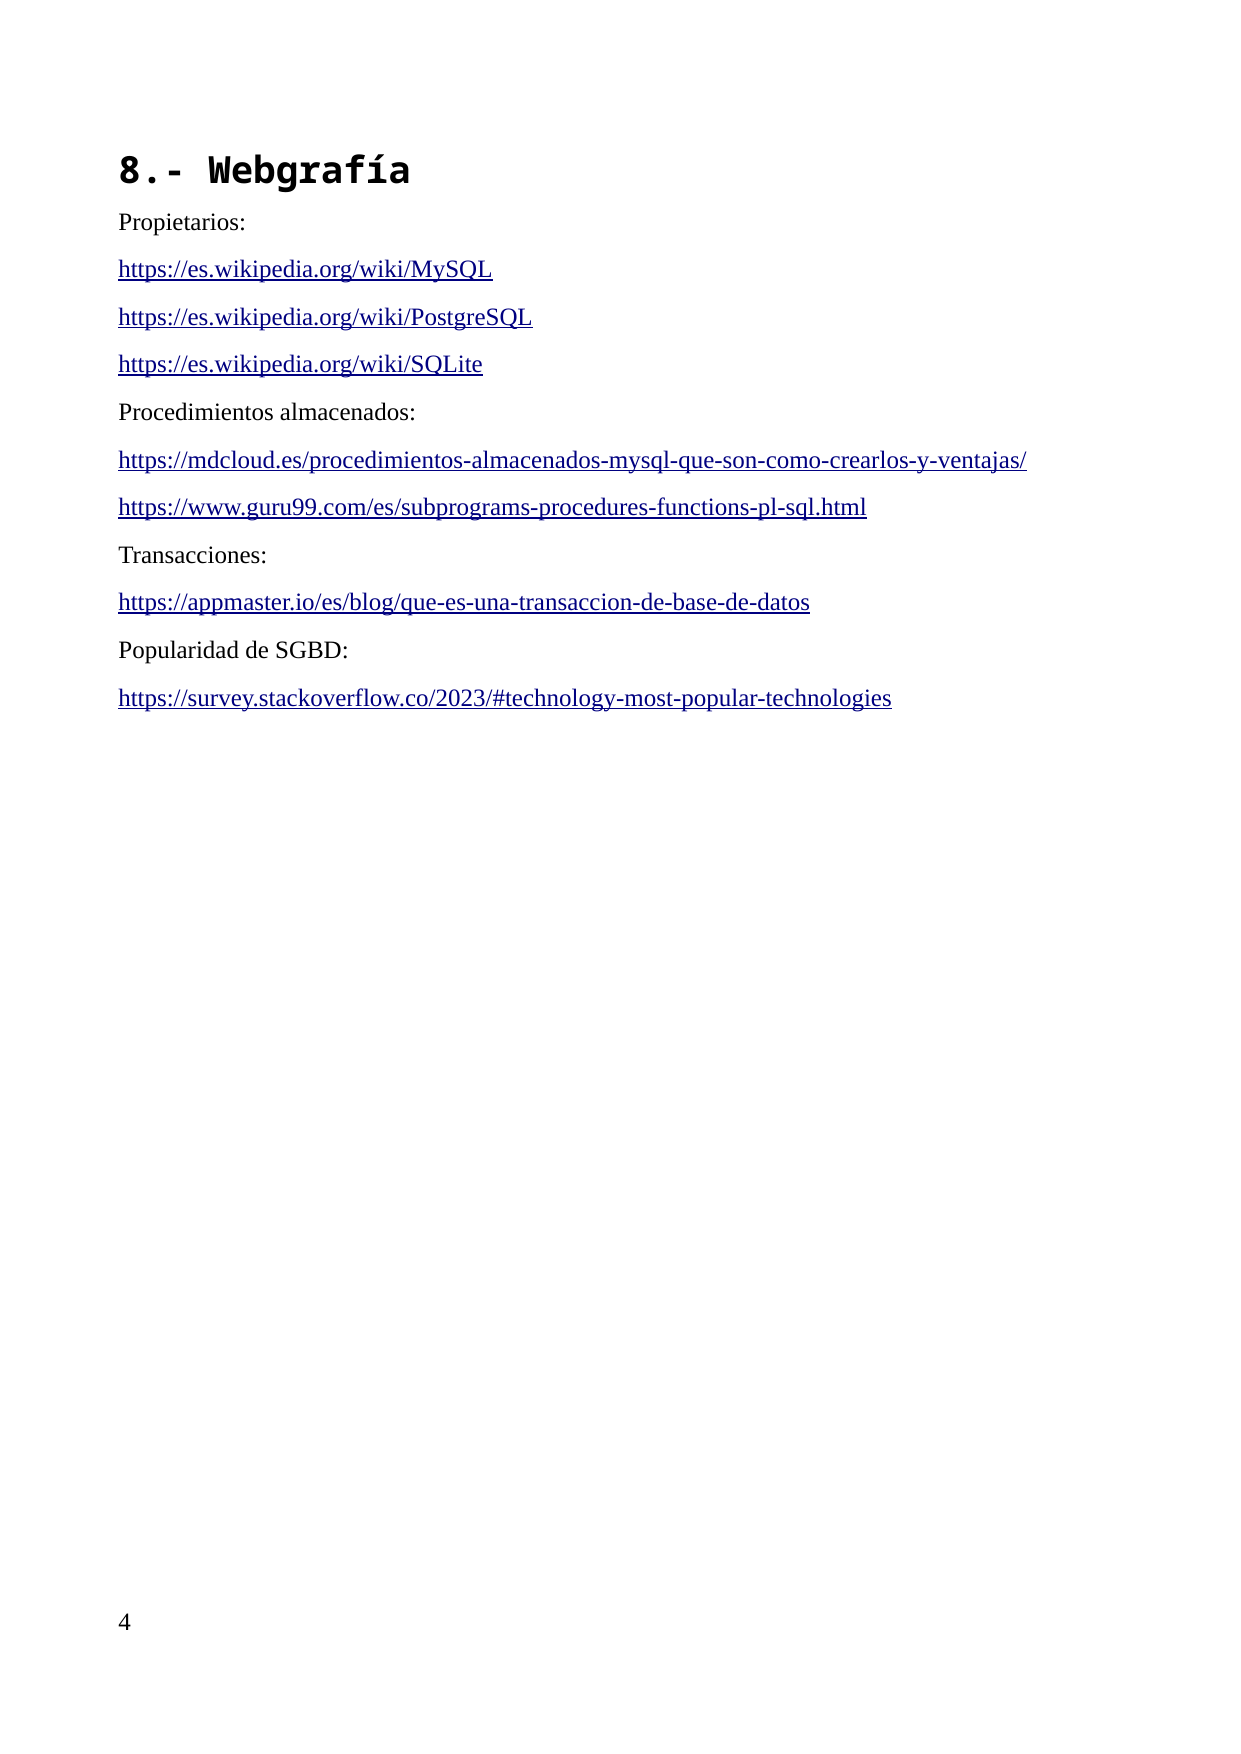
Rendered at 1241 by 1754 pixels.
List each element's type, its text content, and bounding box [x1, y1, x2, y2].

text https://mdcloud.es/procedimientos-almacenados-mysql-que-son-como-crearlos-y-ventajas/ [118, 445, 1122, 473]
text Procedimientos almacenados: [118, 397, 1122, 426]
text Transacciones: [118, 540, 1122, 569]
text https://es.wikipedia.org/wiki/SQLite [118, 349, 1122, 378]
text https://es.wikipedia.org/wiki/PostgreSQL [118, 302, 1122, 331]
text https://es.wikipedia.org/wiki/MySQL [118, 254, 1122, 283]
text Popularidad de SGBD: [118, 635, 1122, 664]
text https://www.guru99.com/es/subprograms-procedures-functions-pl-sql.html [118, 492, 1122, 521]
text Propietarios: [118, 207, 1122, 235]
text https://appmaster.io/es/blog/que-es-una-transaccion-de-base-de-datos [118, 587, 1122, 616]
text https://survey.stackoverflow.co/2023/#technology-most-popular-technologies [118, 683, 1122, 711]
subtitle 8.- Webgrafía [118, 143, 1122, 194]
